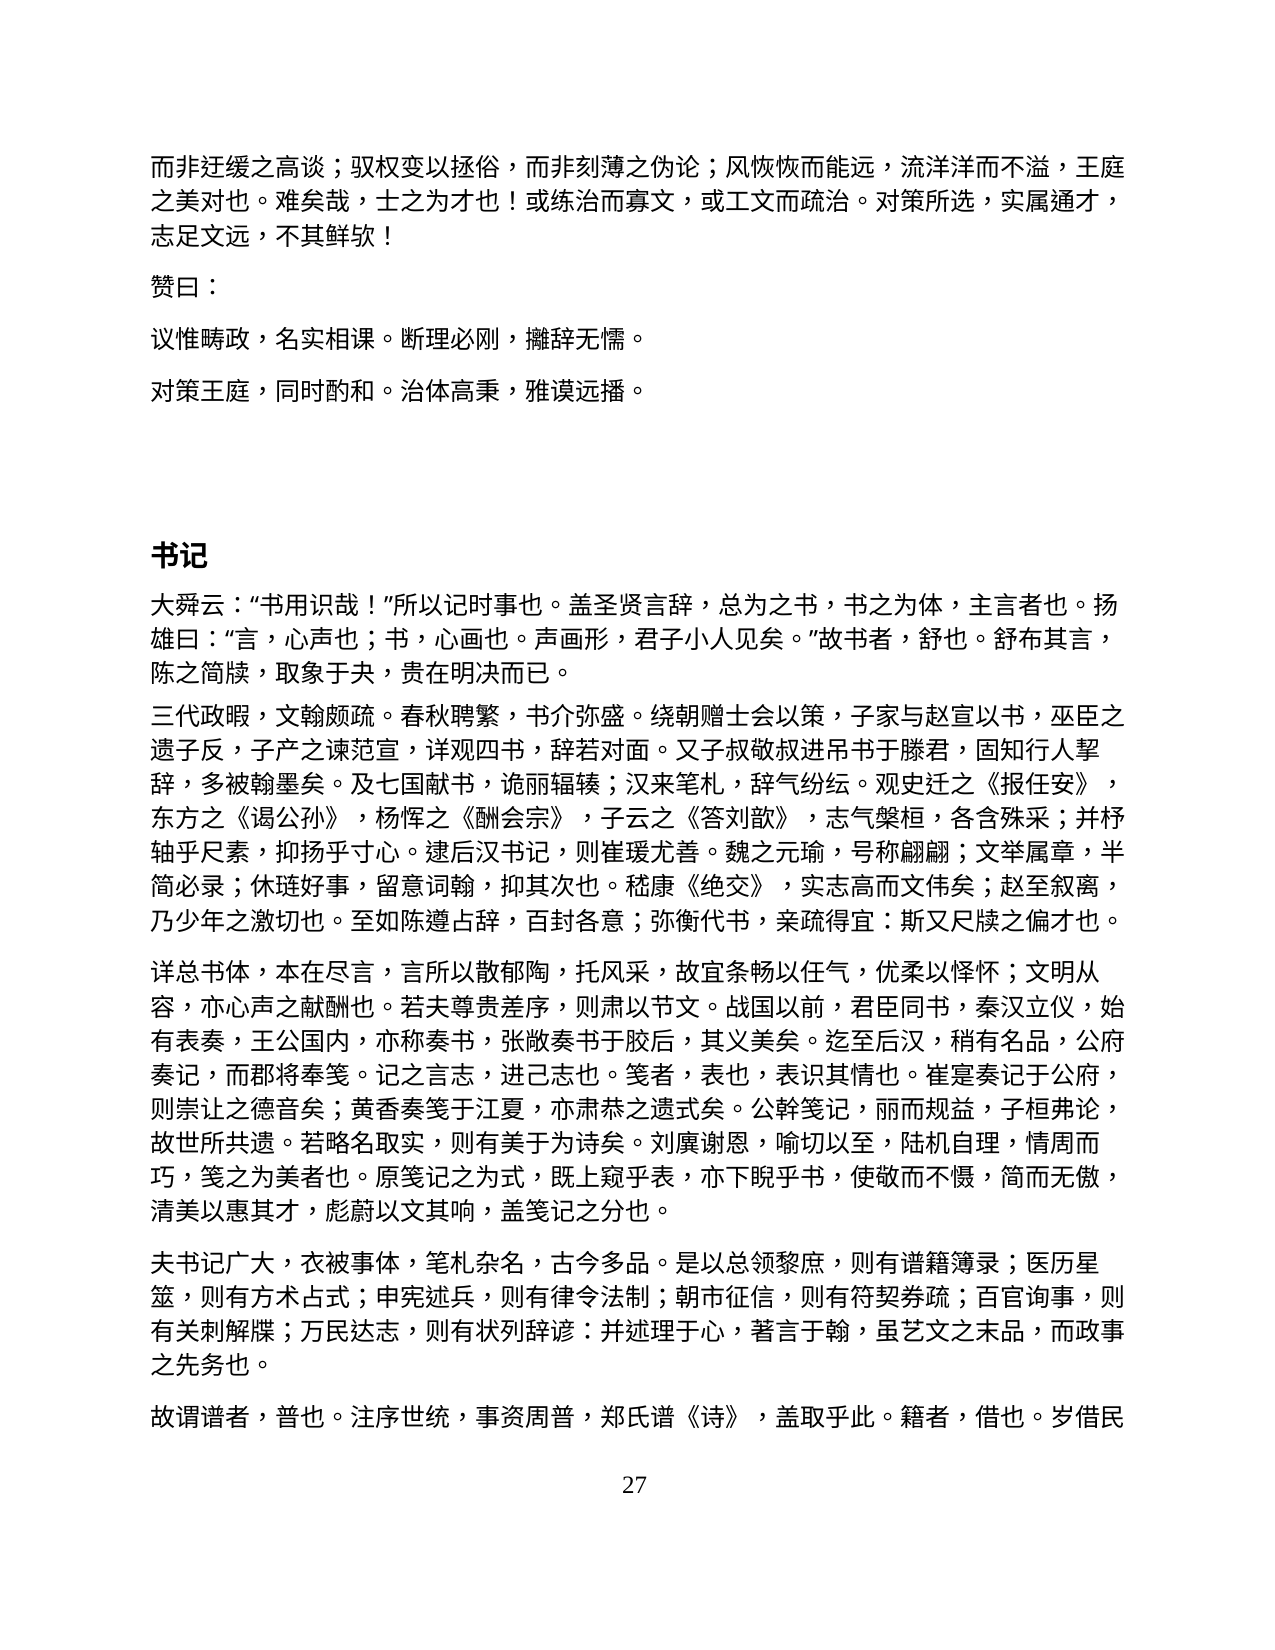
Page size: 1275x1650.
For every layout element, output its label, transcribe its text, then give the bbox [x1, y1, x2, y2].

text 大舜云∶“书用识哉！”所以记时事也。盖圣贤言辞，总为之书，书之为体，主言者也。扬雄曰∶“言，心声也；书，心画也。声画形，君子小人见矣。”故书者，舒也。舒布其言，陈之简牍，取象于夬，贵在明决而已。 [150, 588, 1125, 690]
text 三代政暇，文翰颇疏。春秋聘繁，书介弥盛。绕朝赠士会以策，子家与赵宣以书，巫臣之遗子反，子产之谏范宣，详观四书，辞若对面。又子叔敬叔进吊书于滕君，固知行人挈辞，多被翰墨矣。及七国献书，诡丽辐辏；汉来笔札，辞气纷纭。观史迁之《报任安》，东方之《谒公孙》，杨恽之《酬会宗》，子云之《答刘歆》，志气槃桓，各含殊采；并杼轴乎尺素，抑扬乎寸心。逮后汉书记，则崔瑗尤善。魏之元瑜，号称翩翩；文举属章，半简必录；休琏好事，留意词翰，抑其次也。嵇康《绝交》，实志高而文伟矣；赵至叙离，乃少年之激切也。至如陈遵占辞，百封各意；弥衡代书，亲疏得宜：斯又尺牍之偏才也。 [150, 699, 1125, 937]
text 详总书体，本在尽言，言所以散郁陶，托风采，故宜条畅以任气，优柔以怿怀；文明从容，亦心声之献酬也。若夫尊贵差序，则肃以节文。战国以前，君臣同书，秦汉立仪，始有表奏，王公国内，亦称奏书，张敞奏书于胶后，其义美矣。迄至后汉，稍有名品，公府奏记，而郡将奉笺。记之言志，进己志也。笺者，表也，表识其情也。崔寔奏记于公府，则崇让之德音矣；黄香奏笺于江夏，亦肃恭之遗式矣。公幹笺记，丽而规益，子桓弗论，故世所共遗。若略名取实，则有美于为诗矣。刘廙谢恩，喻切以至，陆机自理，情周而巧，笺之为美者也。原笺记之为式，既上窥乎表，亦下睨乎书，使敬而不慑，简而无傲，清美以惠其才，彪蔚以文其响，盖笺记之分也。 [150, 955, 1125, 1228]
text 而非迂缓之高谈；驭权变以拯俗，而非刻薄之伪论；风恢恢而能远，流洋洋而不溢，王庭之美对也。难矣哉，士之为才也！或练治而寡文，或工文而疏治。对策所选，实属通才，志足文远，不其鲜欤！ [150, 150, 1125, 252]
text 故谓谱者，普也。注序世统，事资周普，郑氏谱《诗》，盖取乎此。籍者，借也。岁借民 [150, 1400, 1125, 1434]
text 夫书记广大，衣被事体，笔札杂名，古今多品。是以总领黎庶，则有谱籍簿录；医历星筮，则有方术占式；申宪述兵，则有律令法制；朝市征信，则有符契券疏；百官询事，则有关刺解牒；万民达志，则有状列辞谚：并述理于心，著言于翰，虽艺文之末品，而政事之先务也。 [150, 1246, 1125, 1382]
text 议惟畴政，名实相课。断理必刚，攡辞无懦。 [150, 322, 1125, 356]
text 对策王庭，同时酌和。治体高秉，雅谟远播。 [150, 374, 1125, 408]
text 赞曰∶ [150, 270, 1125, 304]
subtitle 书记 [150, 535, 1125, 575]
